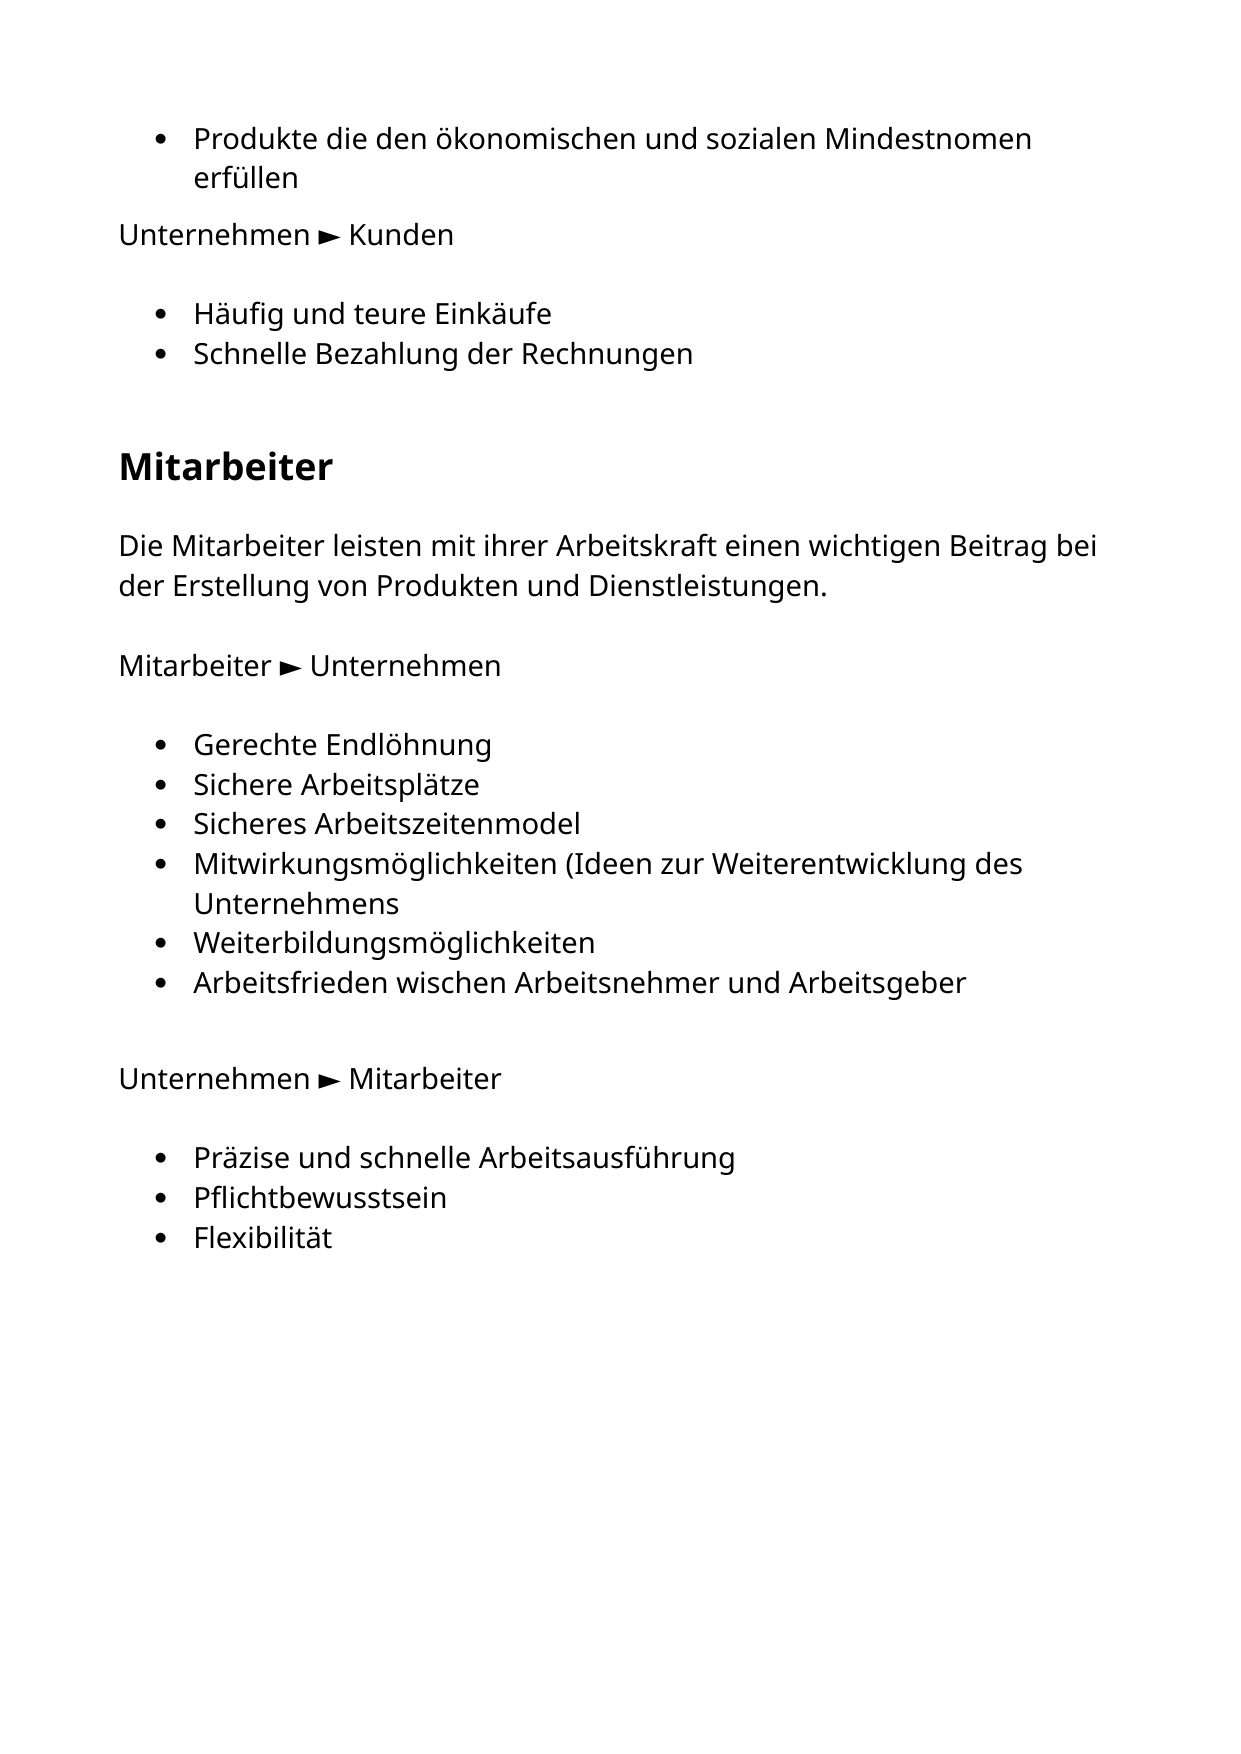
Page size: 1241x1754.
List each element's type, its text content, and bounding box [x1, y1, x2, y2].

list Präzise und schnelle Arbeitsausführung [156, 1138, 1122, 1177]
list Häufig und teure Einkäufe [156, 293, 1122, 333]
list Mitwirkungsmöglichkeiten (Ideen zur Weiterentwicklung des Unternehmens [156, 843, 1122, 923]
list Produkte die den ökonomischen und sozialen Mindestnomen erfüllen [156, 118, 1122, 197]
list Sichere Arbeitsplätze [156, 764, 1122, 803]
text Die Mitarbeiter leisten mit ihrer Arbeitskraft einen wichtigen Beitrag bei der Erstellung von Produkten und Dienstleistungen. [118, 526, 1122, 605]
list Pflichtbewusstsein [156, 1177, 1122, 1217]
text Unternehmen ► Mitarbeiter [118, 1058, 1122, 1098]
list Gerechte Endlöhnung [156, 724, 1122, 764]
text Mitarbeiter ► Unternehmen [118, 645, 1122, 684]
list Weiterbildungsmöglichkeiten [156, 923, 1122, 962]
list Sicheres Arbeitszeitenmodel [156, 803, 1122, 843]
list Schnelle Bezahlung der Rechnungen [156, 333, 1122, 373]
text Mitarbeiter [118, 441, 1122, 492]
text Unternehmen ► Kunden [118, 214, 1122, 254]
list Flexibilität [156, 1217, 1122, 1257]
list Arbeitsfrieden wischen Arbeitsnehmer und Arbeitsgeber [156, 962, 1122, 1002]
